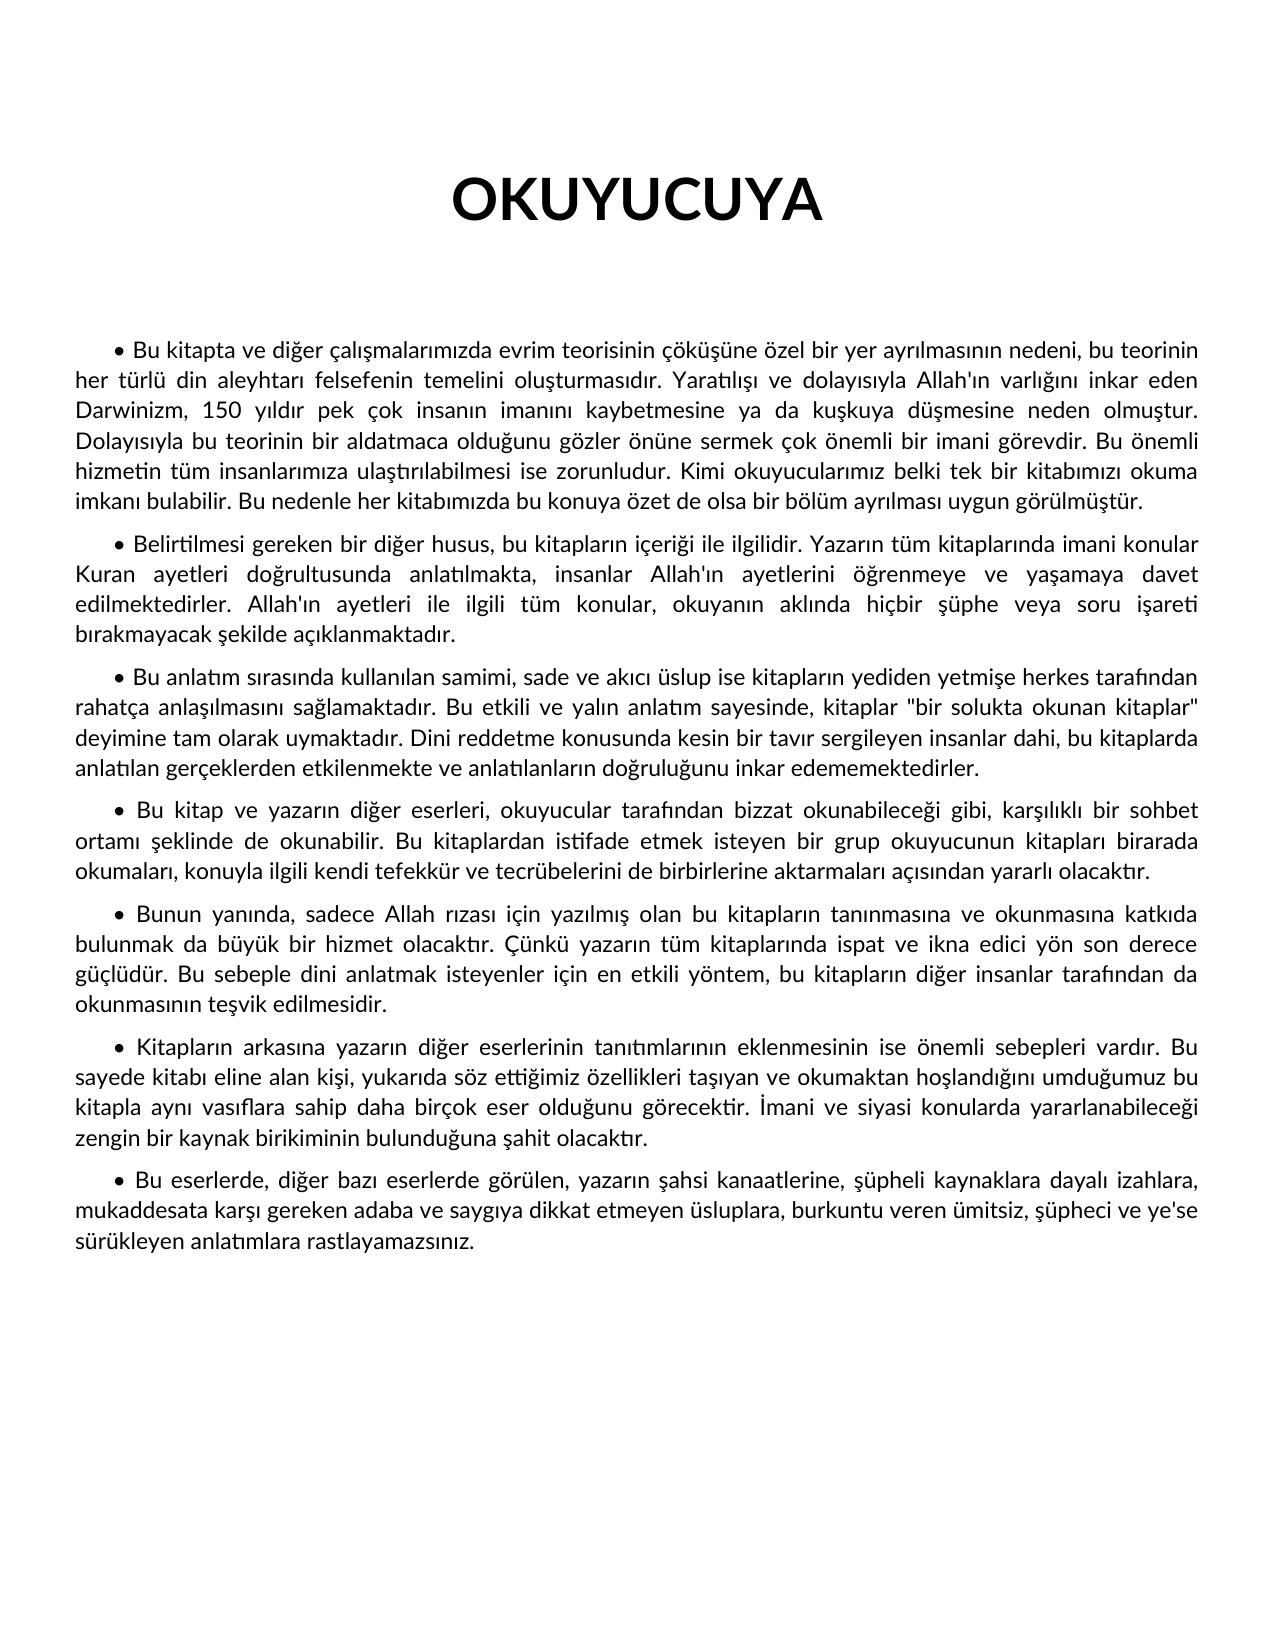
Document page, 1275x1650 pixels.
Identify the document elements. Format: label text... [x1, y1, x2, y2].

text • Belirtilmesi gereken bir diğer husus, bu kitapların içeriği ile ilgilidir. Yazarın tüm kitaplarında imani konular Kuran ayetleri doğrultusunda anlatılmakta, insanlar Allah'ın ayetlerini öğrenmeye ve yaşamaya davet edilmektedirler. Allah'ın ayetleri ile ilgili tüm konular, okuyanın aklında hiçbir şüphe veya soru işareti bırakmayacak şekilde açıklanmaktadır. [75, 530, 1200, 648]
text • Kitapların arkasına yazarın diğer eserlerinin tanıtımlarının eklenmesinin ise önemli sebepleri vardır. Bu sayede kitabı eline alan kişi, yukarıda söz ettiğimiz özellikleri taşıyan ve okumaktan hoşlandığını umduğumuz bu kitapla aynı vasıflara sahip daha birçok eser olduğunu görecektir. İmani ve siyasi konularda yararlanabileceği zengin bir kaynak birikiminin bulunduğuna şahit olacaktır. [75, 1033, 1200, 1151]
text • Bu anlatım sırasında kullanılan samimi, sade ve akıcı üslup ise kitapların yediden yetmişe herkes tarafından rahatça anlaşılmasını sağlamaktadır. Bu etkili ve yalın anlatım sayesinde, kitaplar "bir solukta okunan kitaplar" deyimine tam olarak uymaktadır. Dini reddetme konusunda kesin bir tavır sergileyen insanlar dahi, bu kitaplarda anlatılan gerçeklerden etkilenmekte ve anlatılanların doğruluğunu inkar edememektedirler. [75, 663, 1200, 781]
text • Bunun yanında, sadece Allah rızası için yazılmış olan bu kitapların tanınmasına ve okunmasına katkıda bulunmak da büyük bir hizmet olacaktır. Çünkü yazarın tüm kitaplarında ispat ve ikna edici yön son derece güçlüdür. Bu sebeple dini anlatmak isteyenler için en etkili yöntem, bu kitapların diğer insanlar tarafından da okunmasının teşvik edilmesidir. [75, 899, 1200, 1018]
text • Bu eserlerde, diğer bazı eserlerde görülen, yazarın şahsi kanaatlerine, şüpheli kaynaklara dayalı izahlara, mukaddesata karşı gereken adaba ve saygıya dikkat etmeyen üsluplara, burkuntu veren ümitsiz, şüpheci ve ye'se sürükleyen anlatımlara rastlayamazsınız. [75, 1166, 1200, 1254]
text • Bu kitap ve yazarın diğer eserleri, okuyucular tarafından bizzat okunabileceği gibi, karşılıklı bir sohbet ortamı şeklinde de okunabilir. Bu kitaplardan istifade etmek isteyen bir grup okuyucunun kitapları birarada okumaları, konuyla ilgili kendi tefekkür ve tecrübelerini de birbirlerine aktarmaları açısından yararlı olacaktır. [75, 796, 1200, 884]
subtitle OKUYUCUYA [75, 162, 1200, 232]
text • Bu kitapta ve diğer çalışmalarımızda evrim teorisinin çöküşüne özel bir yer ayrılmasının nedeni, bu teorinin her türlü din aleyhtarı felsefenin temelini oluşturmasıdır. Yaratılışı ve dolayısıyla Allah'ın varlığını inkar eden Darwinizm, 150 yıldır pek çok insanın imanını kaybetmesine ya da kuşkuya düşmesine neden olmuştur. Dolayısıyla bu teorinin bir aldatmaca olduğunu gözler önüne sermek çok önemli bir imani görevdir. Bu önemli hizmetin tüm insanlarımıza ulaştırılabilmesi ise zorunludur. Kimi okuyucularımız belki tek bir kitabımızı okuma imkanı bulabilir. Bu nedenle her kitabımızda bu konuya özet de olsa bir bölüm ayrılması uygun görülmüştür. [75, 336, 1200, 514]
